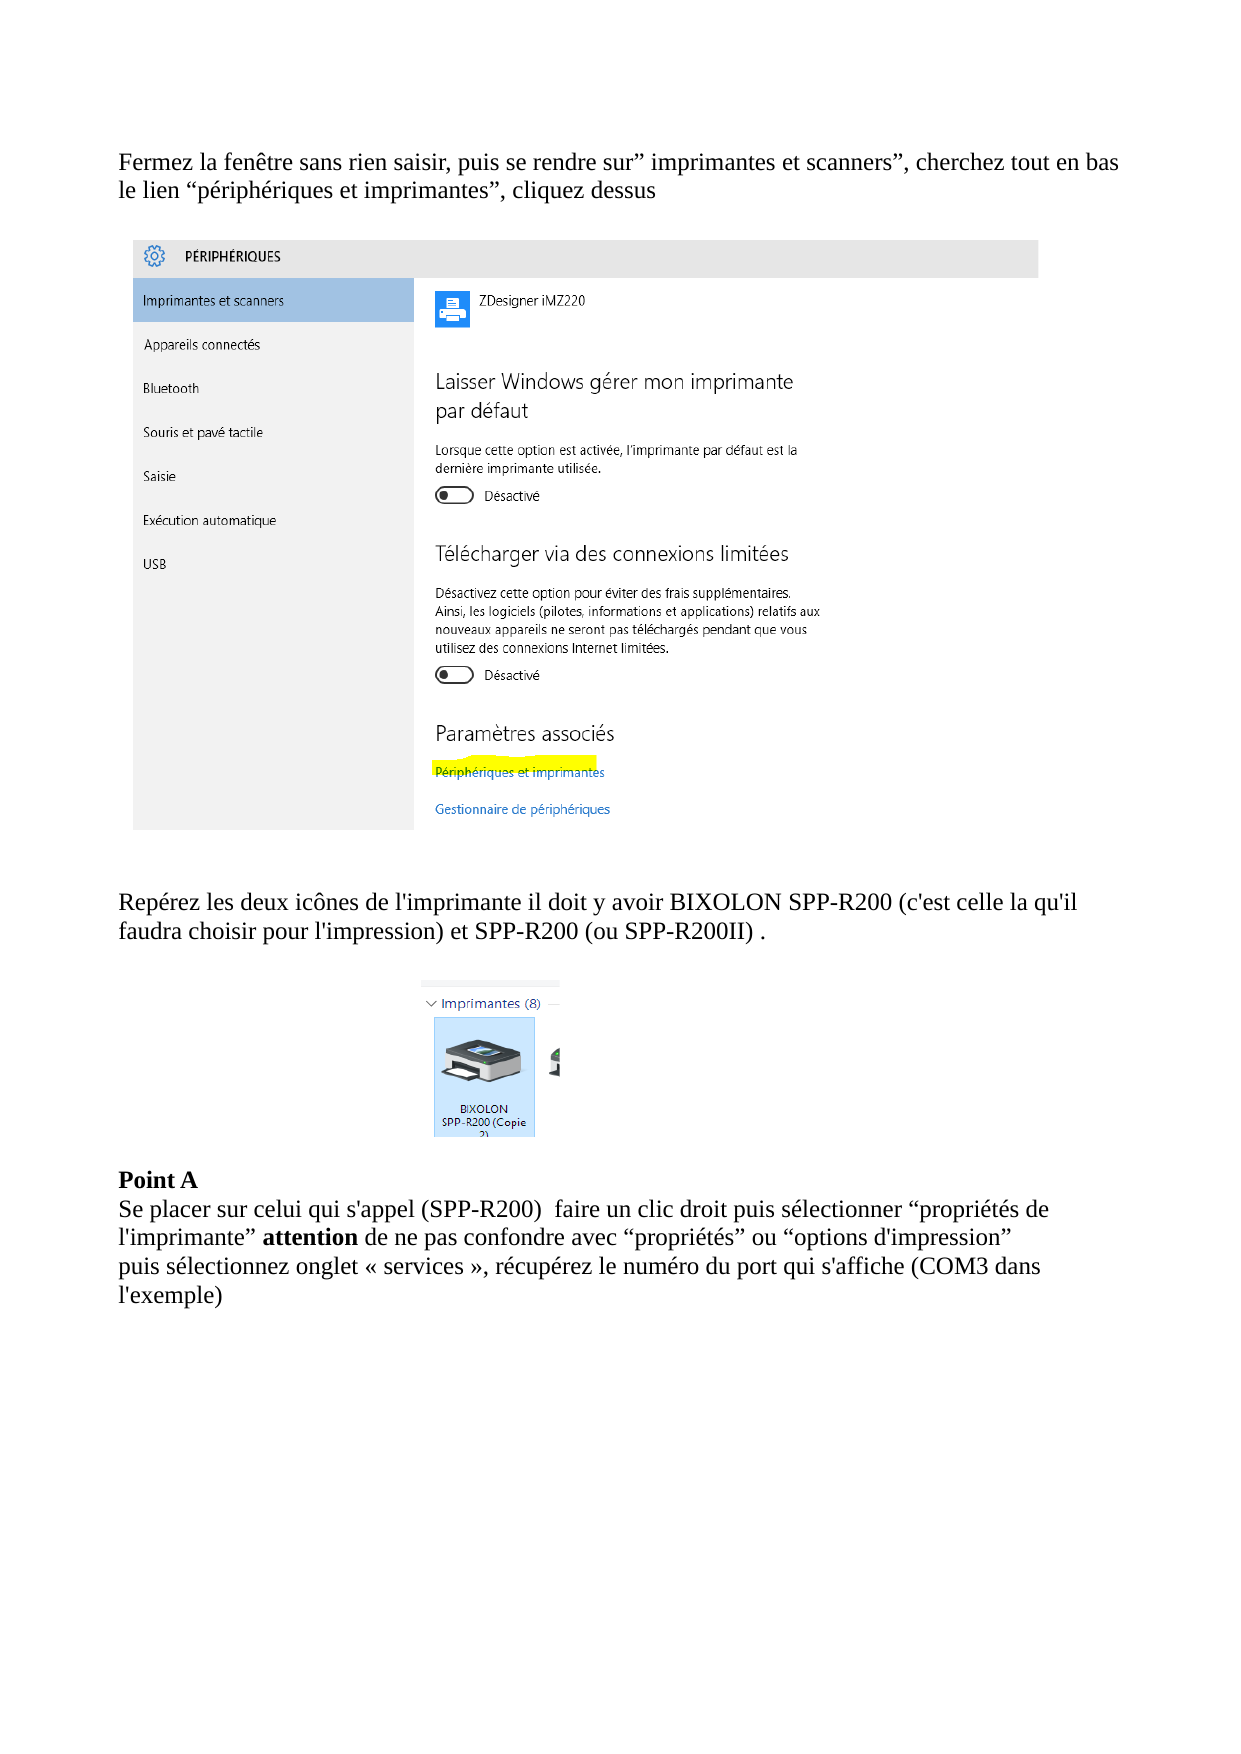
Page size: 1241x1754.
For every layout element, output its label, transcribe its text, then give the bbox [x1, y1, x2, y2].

text puis sélectionnez onglet « services », récupérez le numéro du port qui s'affiche (COM3 dans l'exemple) [118, 1251, 1122, 1309]
text Point A [118, 1165, 1122, 1194]
text Fermez la fenêtre sans rien saisir, puis se rendre sur” imprimantes et scanners”, cherchez tout en bas le lien “périphériques et imprimantes”, cliquez dessus [118, 147, 1122, 204]
text Se placer sur celui qui s'appel (SPP-R200) faire un clic droit puis sélectionner “propriétés de l'imprimante” attention de ne pas confondre avec “propriétés” ou “options d'impression” [118, 1194, 1122, 1251]
picture [421, 980, 560, 1137]
picture [133, 240, 1039, 830]
text Repérez les deux icônes de l'imprimante il doit y avoir BIXOLON SPP-R200 (c'est celle la qu'il faudra choisir pour l'impression) et SPP-R200 (ou SPP-R200II) . [118, 887, 1122, 945]
